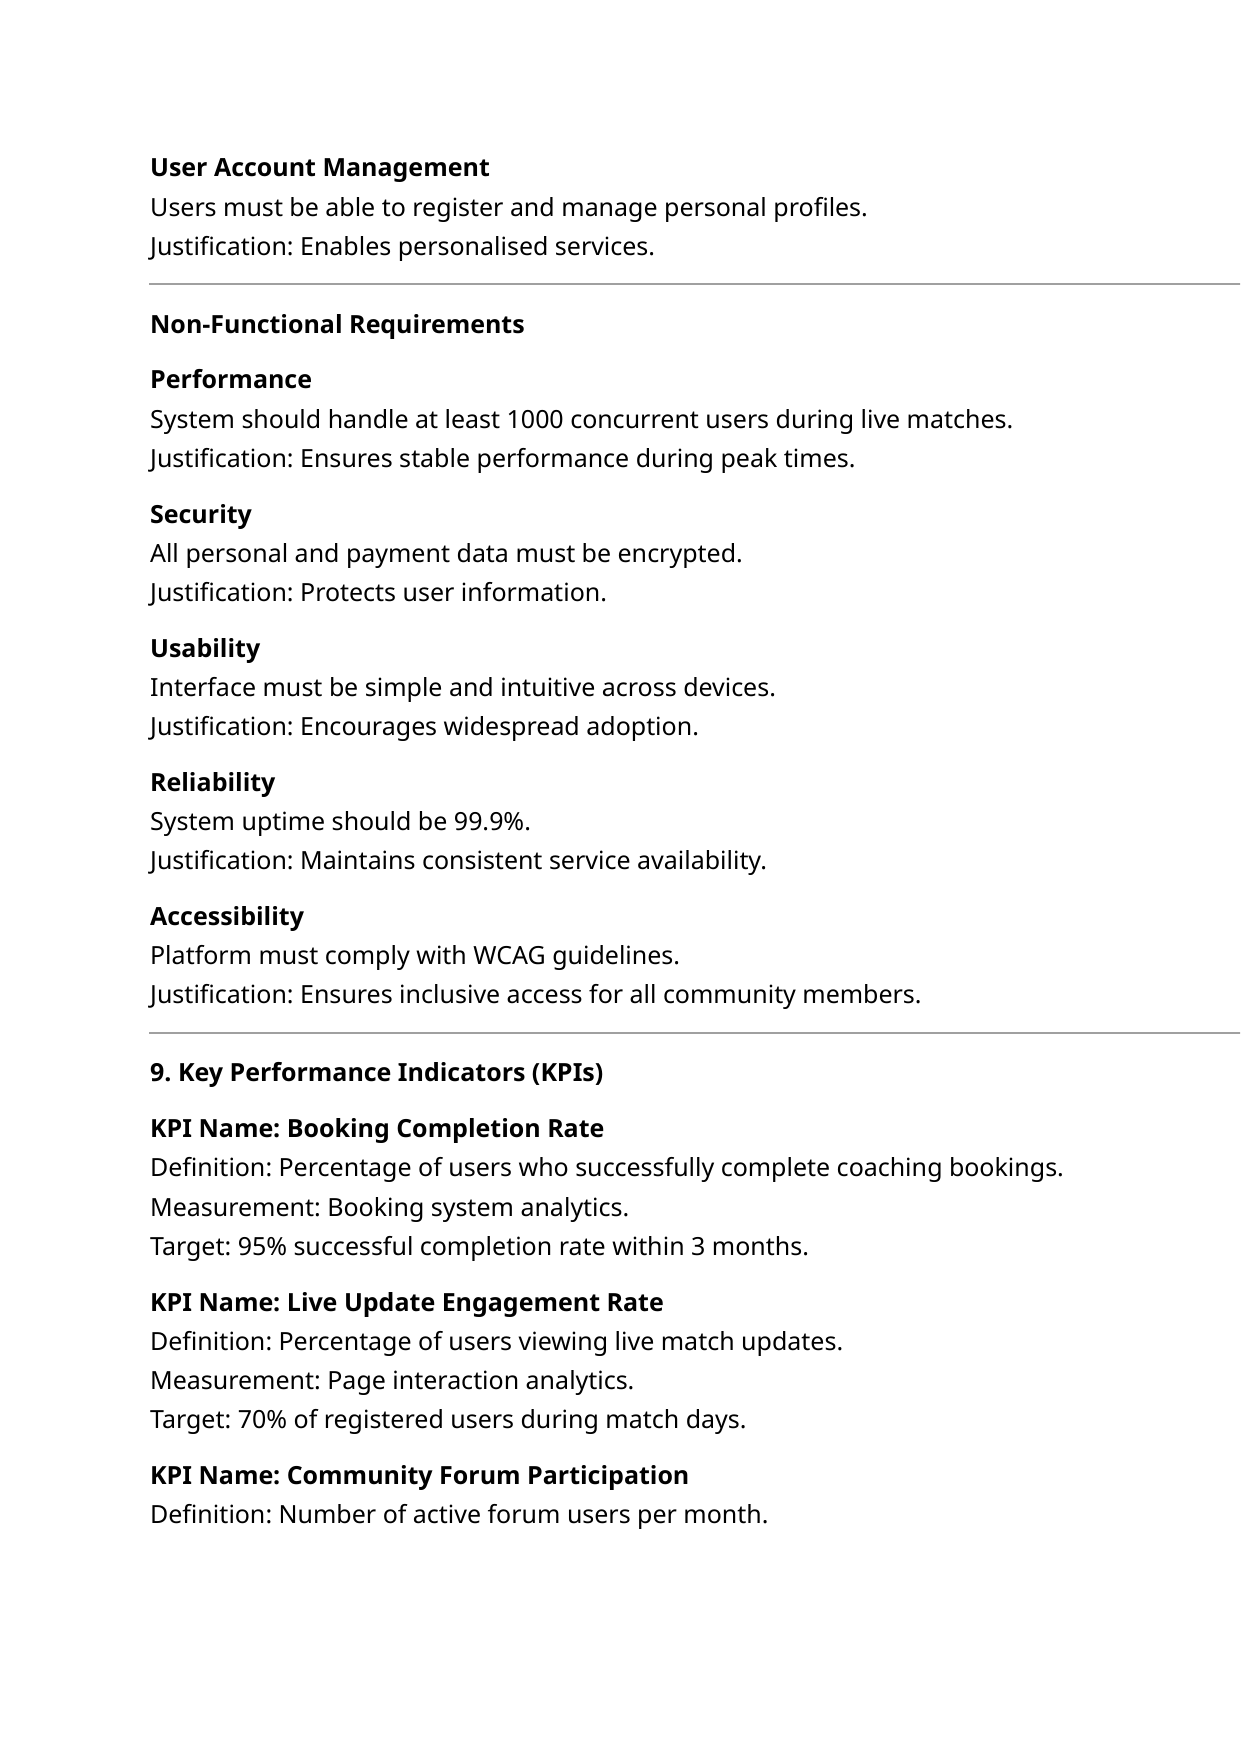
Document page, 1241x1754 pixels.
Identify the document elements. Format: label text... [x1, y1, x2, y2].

text Usability Interface must be simple and intuitive across devices. Justification: Encourages widespread adoption. [150, 630, 1090, 743]
text KPI Name: Booking Completion Rate Definition: Percentage of users who successfully complete coaching bookings. Measurement: Booking system analytics. Target: 95% successful completion rate within 3 months. [150, 1111, 1090, 1262]
text Security All personal and payment data must be encrypted. Justification: Protects user information. [150, 496, 1090, 609]
text Accessibility Platform must comply with WCAG guidelines. Justification: Ensures inclusive access for all community members. [150, 899, 1090, 1011]
text 9. Key Performance Indicators (KPIs) [150, 1055, 1090, 1089]
text User Account Management Users must be able to register and manage personal profiles. Justification: Enables personalised services. [150, 150, 1090, 262]
text KPI Name: Live Update Engagement Rate Definition: Percentage of users viewing live match updates. Measurement: Page interaction analytics. Target: 70% of registered users during match days. [150, 1284, 1090, 1436]
text KPI Name: Community Forum Participation Definition: Number of active forum users per month. [150, 1457, 1090, 1531]
text Reliability System uptime should be 99.9%. Justification: Maintains consistent service availability. [150, 764, 1090, 877]
text Non-Functional Requirements [150, 306, 1090, 340]
text Performance System should handle at least 1000 concurrent users during live matches. Justification: Ensures stable performance during peak times. [150, 362, 1090, 474]
